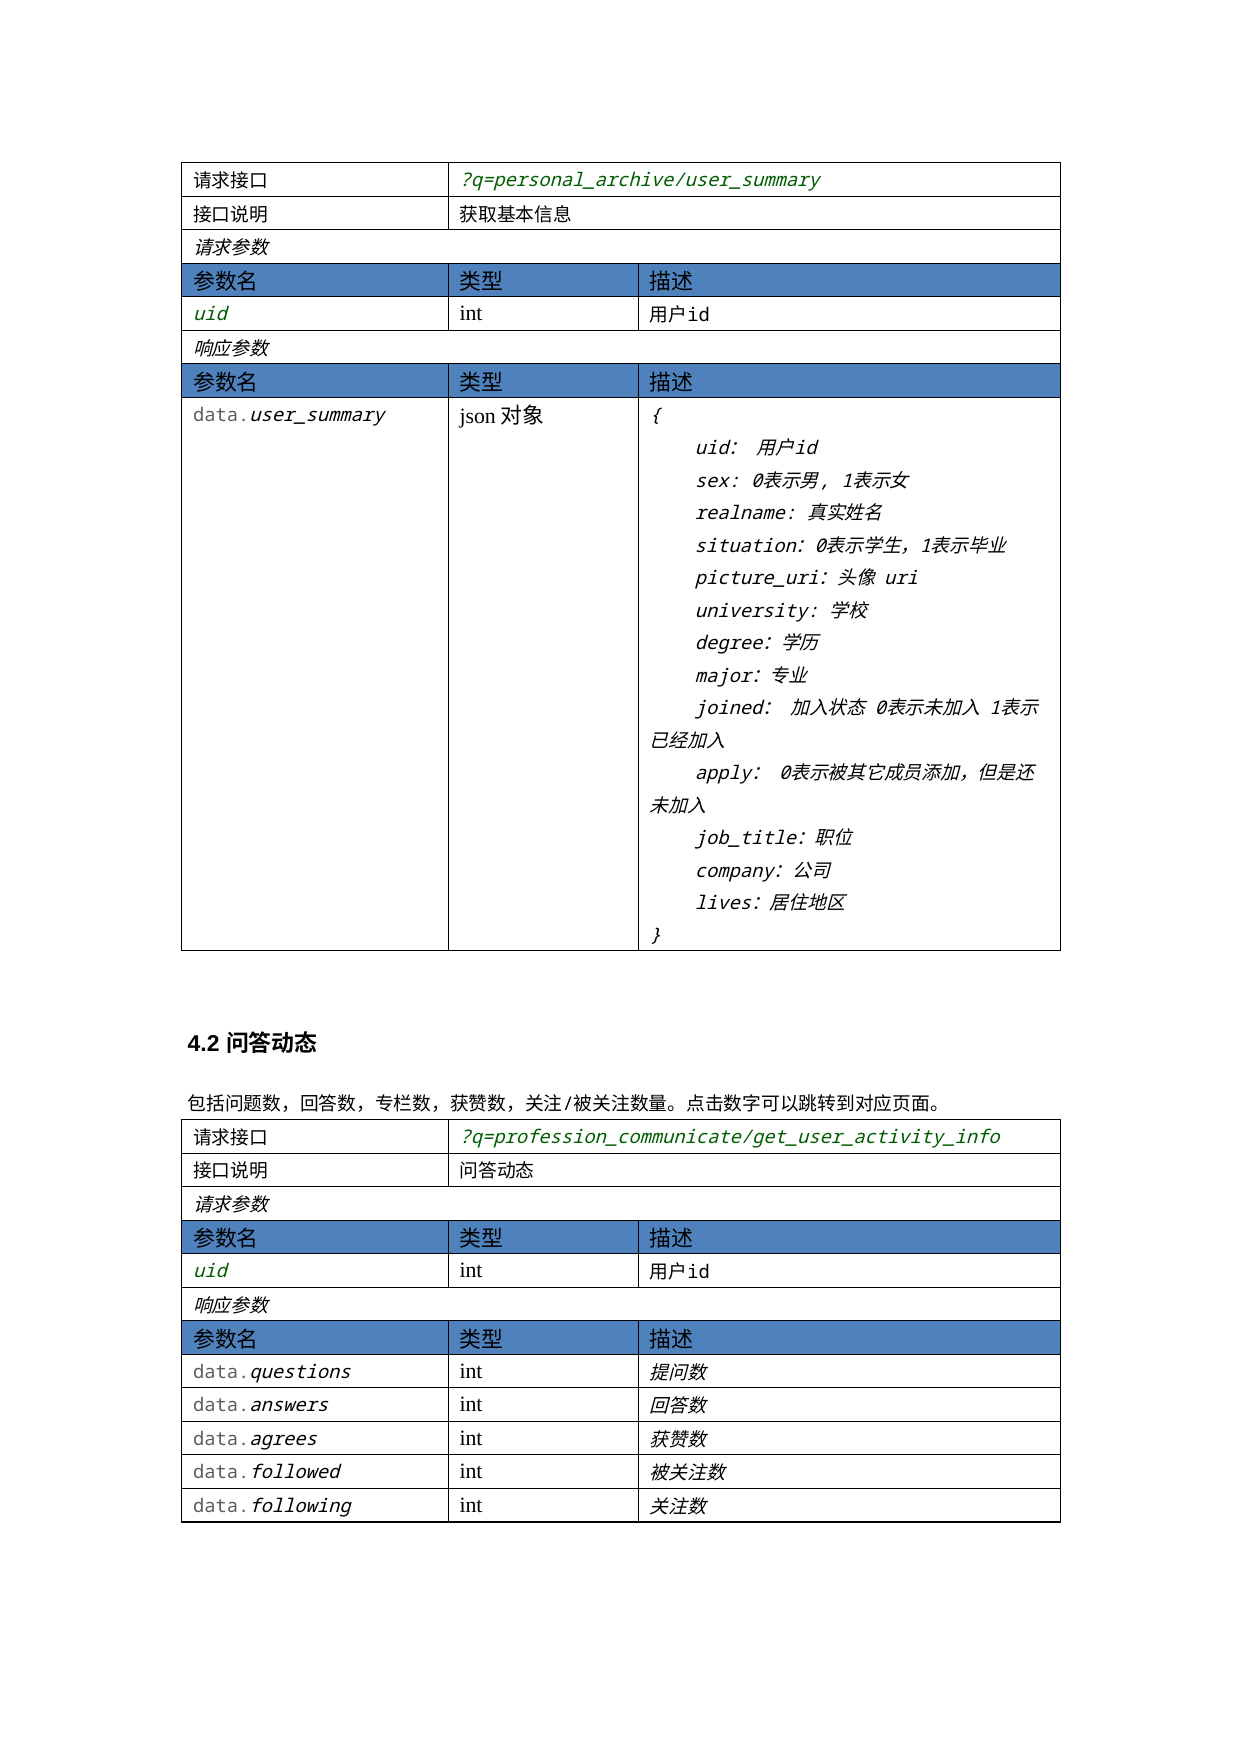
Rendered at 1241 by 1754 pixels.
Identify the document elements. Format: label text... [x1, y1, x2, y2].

table_cell int [449, 1489, 638, 1521]
table_cell 获赞数 [639, 1422, 1060, 1454]
table_cell data.followed [182, 1455, 448, 1488]
table_cell 请求参数 [182, 230, 1060, 263]
table_cell 描述 [639, 264, 1060, 296]
table_cell uid [182, 1254, 448, 1287]
table_cell 参数名 [182, 264, 448, 296]
table_cell 描述 [639, 1321, 1060, 1354]
table_cell 回答数 [639, 1388, 1060, 1421]
table_header 请求接口 [182, 1120, 448, 1152]
table_cell 类型 [449, 364, 638, 397]
table_cell 参数名 [182, 364, 448, 397]
table_cell 响应参数 [182, 331, 1060, 363]
table_cell int [449, 1422, 638, 1454]
table_cell 类型 [449, 1321, 638, 1354]
table_cell 描述 [639, 364, 1060, 397]
table_cell data.agrees [182, 1422, 448, 1454]
table_cell int [449, 1455, 638, 1488]
table_cell data.following [182, 1489, 448, 1521]
table_cell 类型 [449, 1221, 638, 1253]
table_cell 接口说明 [182, 1154, 448, 1186]
table_cell 被关注数 [639, 1455, 1060, 1488]
table_cell 接口说明 [182, 197, 448, 229]
table_header ?q=profession_communicate/get_user_activity_info [449, 1120, 1060, 1152]
table_cell 用户id [639, 1254, 1060, 1287]
table_cell data.questions [182, 1355, 448, 1387]
table_cell int [449, 1254, 638, 1287]
subtitle 4.2 问答动态 [187, 1009, 1053, 1074]
table_cell data.answers [182, 1388, 448, 1421]
table_cell 提问数 [639, 1355, 1060, 1387]
table_cell 获取基本信息 [449, 197, 1060, 229]
table_cell 用户id [639, 297, 1060, 330]
table_cell int [449, 1355, 638, 1387]
table_cell 问答动态 [449, 1154, 1060, 1186]
table_cell 参数名 [182, 1321, 448, 1354]
table_cell int [449, 1388, 638, 1421]
table_cell 请求参数 [182, 1187, 1060, 1219]
table_cell 响应参数 [182, 1288, 1060, 1320]
table_cell json对象 [449, 398, 638, 950]
table_cell int [449, 297, 638, 330]
table_cell uid [182, 297, 448, 330]
table_header 请求接口 [182, 163, 448, 196]
table_cell 描述 [639, 1221, 1060, 1253]
table_cell 关注数 [639, 1489, 1060, 1521]
text 包括问题数，回答数，专栏数，获赞数，关注/被关注数量。点击数字可以跳转到对应页面。 [187, 1086, 1053, 1119]
table_cell data.user_summary [182, 398, 448, 950]
table_cell 参数名 [182, 1221, 448, 1253]
table_header ?q=personal_archive/user_summary [449, 163, 1060, 196]
table_cell { uid： 用户id sex: 0表示男, 1表示女 realname: 真实姓名 situation：0表示学生，1表示毕业 picture_uri：头像 uri university: 学校 degree：学历 major：专业 joined： 加入状态 0表示未加入 1表示已经加入 apply： 0表示被其它成员添加，但是还未加入 job_title：职位 company：公司 lives：居住地区 } [639, 398, 1060, 950]
table_cell 类型 [449, 264, 638, 296]
